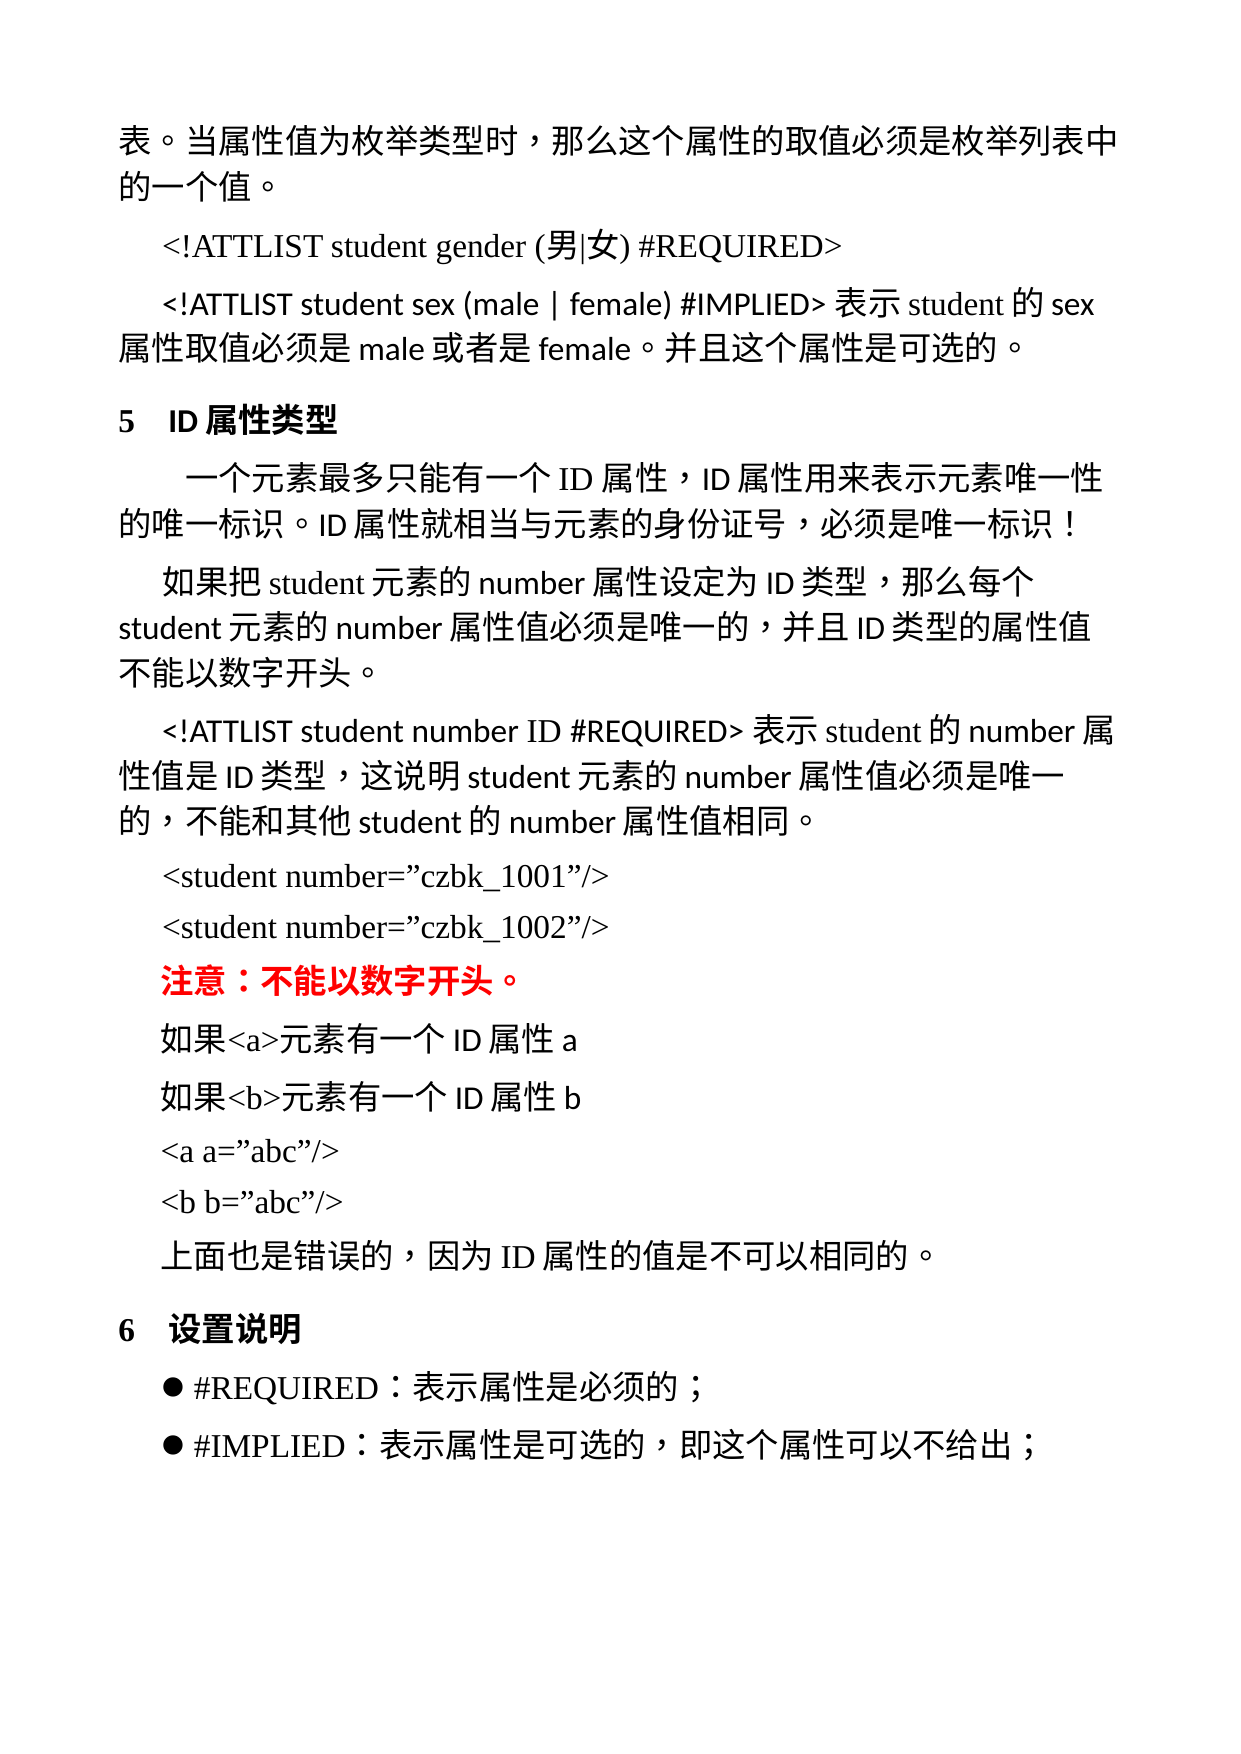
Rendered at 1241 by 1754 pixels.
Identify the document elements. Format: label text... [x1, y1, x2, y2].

text 上面也是错误的，因为ID属性的值是不可以相同的。 [118, 1233, 1122, 1278]
text l#IMPLIED：表示属性是可选的，即这个属性可以不给出； [160, 1421, 1122, 1467]
text 注意：不能以数字开头。 [118, 958, 1122, 1003]
text 如果<b>元素有一个ID属性b [118, 1073, 1122, 1119]
text <!ATTLIST student sex (male | female) #IMPLIED> 表示student的sex属性取值必须是male或者是female。并且这个属性是可选的。 [118, 279, 1122, 370]
text <!ATTLIST student gender (男|女) #REQUIRED> [118, 221, 1122, 267]
subtitle 5 ID属性类型 [118, 397, 1122, 443]
text <b b=”abc”/> [118, 1182, 1122, 1221]
text 如果<a>元素有一个ID属性a [118, 1016, 1122, 1061]
text l#REQUIRED：表示属性是必须的； [160, 1363, 1122, 1409]
text 一个元素最多只能有一个ID 属性，ID属性用来表示元素唯一性的唯一标识。ID属性就相当与元素的身份证号，必须是唯一标识！ [118, 455, 1122, 546]
text <student number=”czbk_1002”/> [118, 907, 1122, 945]
text 如果把student元素的number属性设定为ID类型，那么每个student元素的number属性值必须是唯一的，并且ID类型的属性值不能以数字开头。 [118, 558, 1122, 695]
text <!ATTLIST student number ID #REQUIRED> 表示student的number属性值是ID类型，这说明student元素的number属性值必须是唯一的，不能和其他student的number属性值相同。 [118, 707, 1122, 843]
text <student number=”czbk_1001”/> [118, 856, 1122, 894]
text <a a=”abc”/> [118, 1131, 1122, 1170]
subtitle 6 设置说明 [118, 1306, 1122, 1351]
text 表。当属性值为枚举类型时，那么这个属性的取值必须是枚举列表中的一个值。 [118, 118, 1122, 209]
